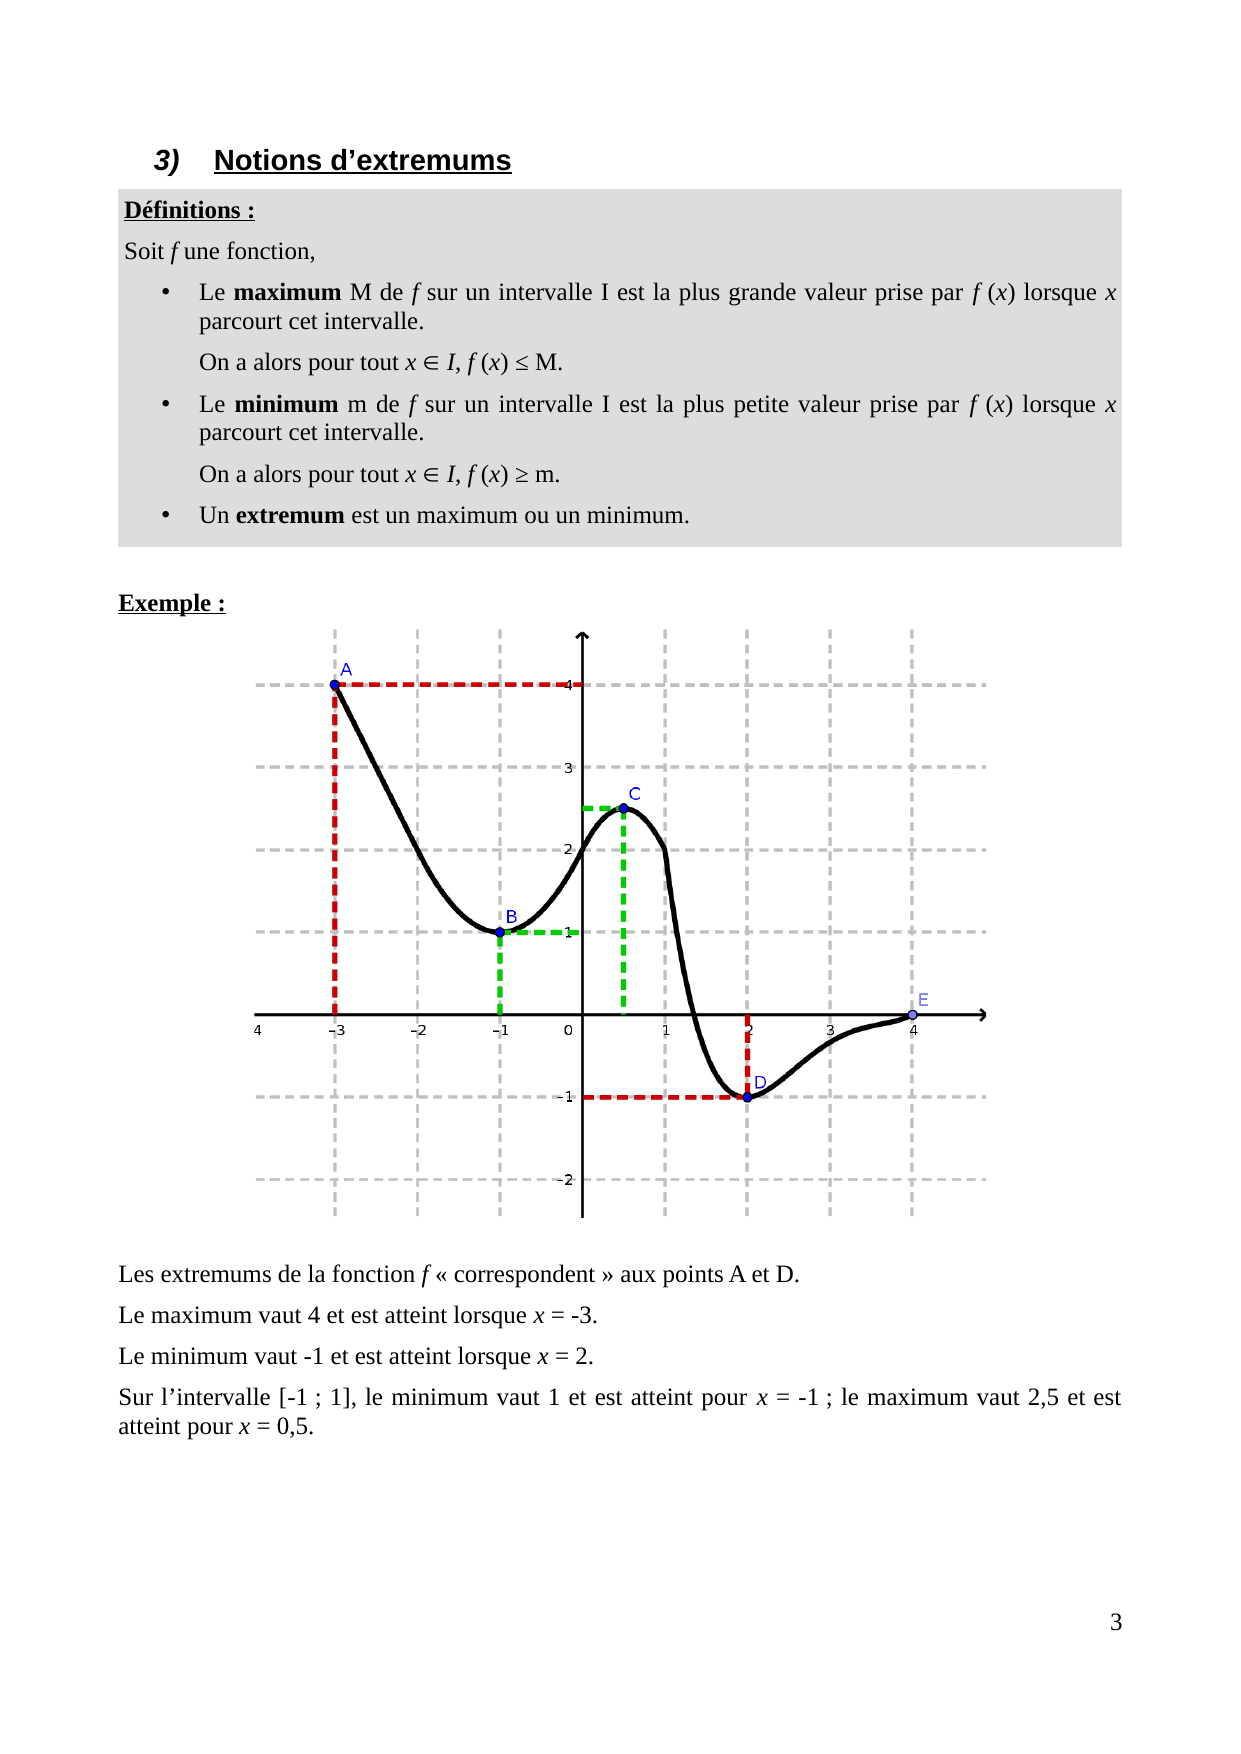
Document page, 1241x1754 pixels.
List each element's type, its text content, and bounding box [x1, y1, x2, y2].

text Les extremums de la fonction f « correspondent » aux points A et D. [118, 1259, 1122, 1287]
text Exemple : [118, 588, 1122, 617]
text Sur l’intervalle [-1 ; 1], le minimum vaut 1 et est atteint pour x = -1 ; le maximum vaut 2,5 et est atteint pour x = 0,5. [118, 1382, 1122, 1440]
table_header Définitions : Soit f une fonction, Le maximum M de f sur un intervalle I est la plus grande valeur prise par f (x) lorsque x parcourt cet intervalle. On a alors pour tout x ∈ I, f (x) ≤ M. Le minimum m de f sur un intervalle I est la plus petite valeur prise par f (x) lorsque x parcourt cet intervalle. On a alors pour tout x ∈ I, f (x) ≥ m. Un extremum est un maximum ou un minimum. [118, 189, 1122, 547]
text Le minimum vaut -1 et est atteint lorsque x = 2. [118, 1341, 1122, 1370]
picture [254, 629, 987, 1218]
text Le maximum vaut 4 et est atteint lorsque x = -3. [118, 1300, 1122, 1329]
subtitle Notions d’extremums [153, 143, 1122, 177]
